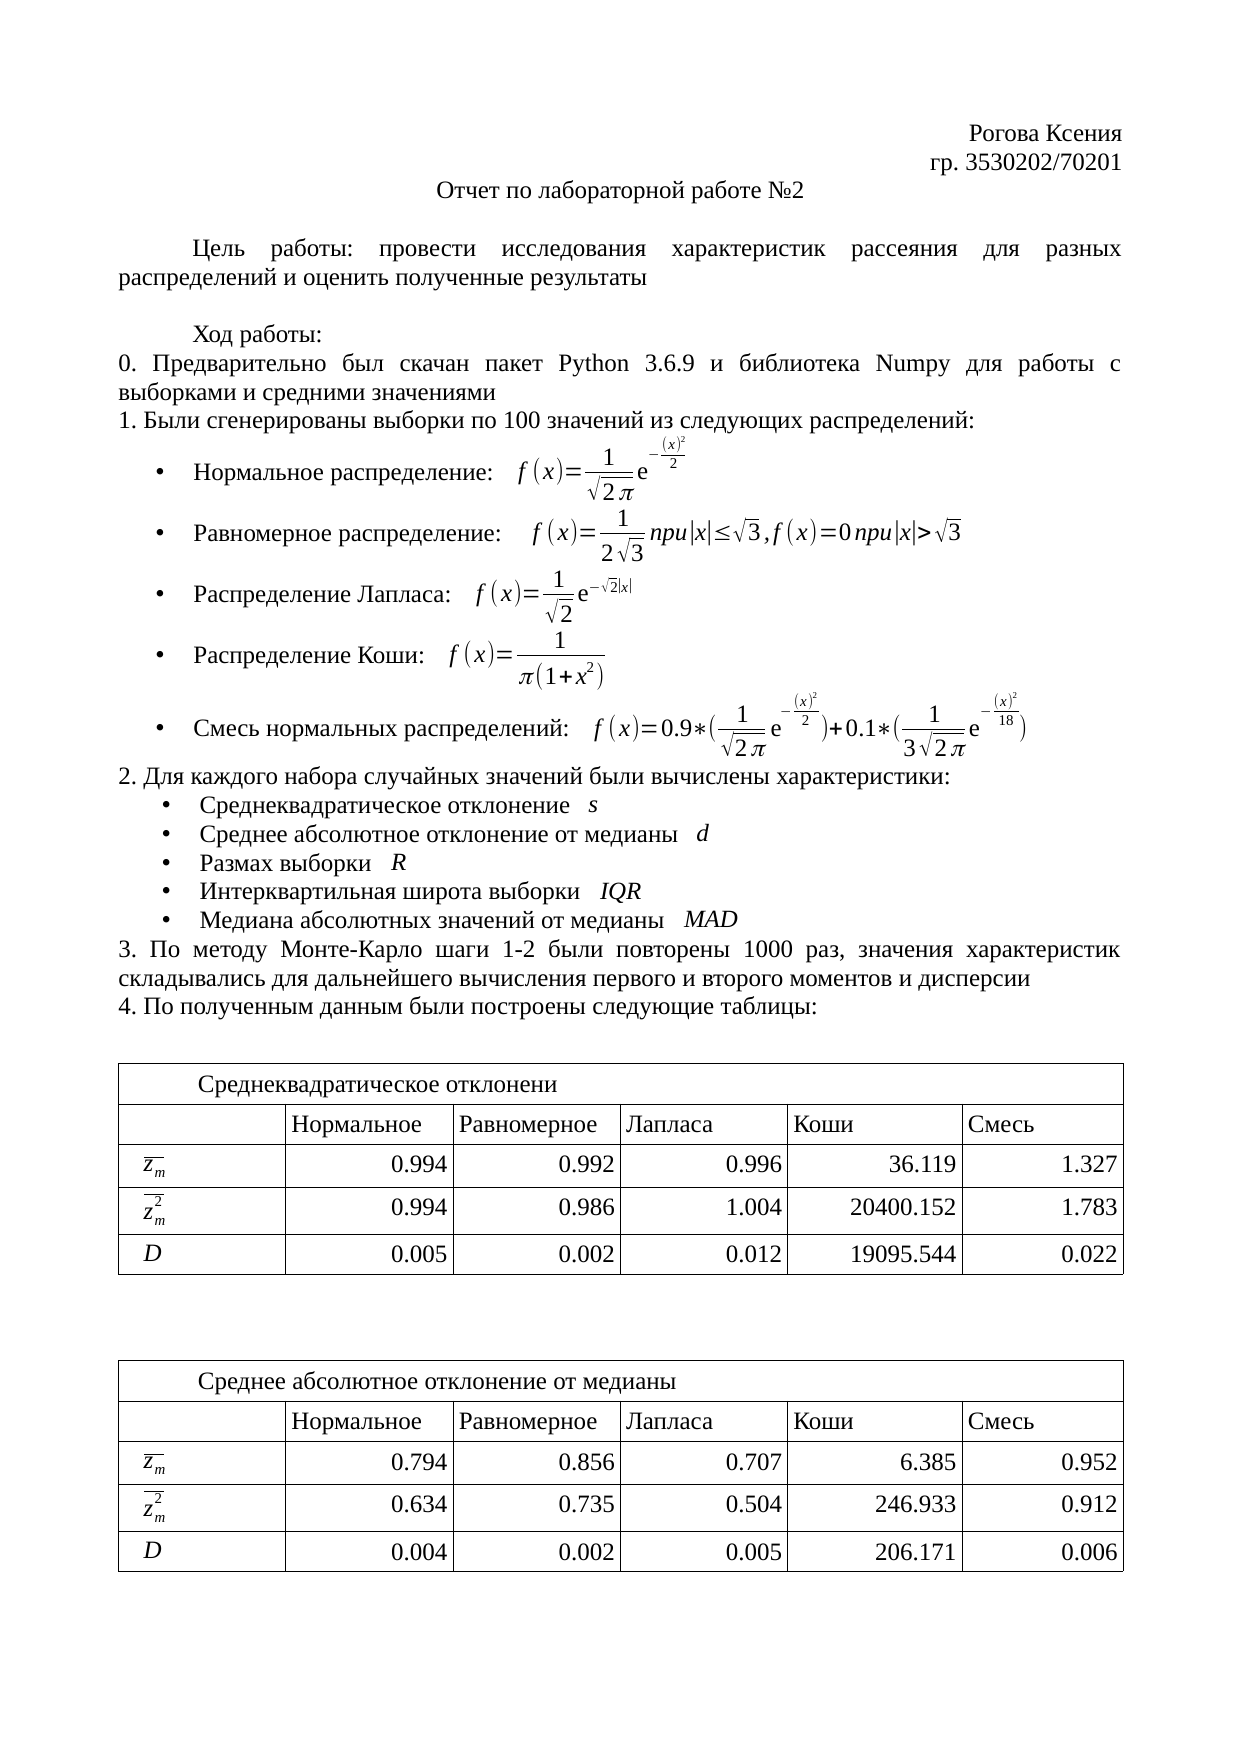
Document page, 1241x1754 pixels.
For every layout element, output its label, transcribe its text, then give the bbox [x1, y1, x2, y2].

table_cell Коши [788, 1402, 962, 1441]
list Равномерное распределение: [156, 505, 1122, 566]
table_cell Равномерное [454, 1105, 620, 1144]
text Рогова Ксения [118, 118, 1122, 147]
table_cell 0.504 [621, 1485, 787, 1531]
table_cell Лапласа [621, 1105, 787, 1144]
table_cell 0.735 [454, 1485, 620, 1531]
table_cell 1.783 [963, 1188, 1123, 1234]
table_cell [119, 1442, 285, 1484]
table_header Среднее абсолютное отклонение от медианы [119, 1361, 1123, 1401]
table_cell 1.327 [963, 1145, 1123, 1187]
table_cell 0.012 [621, 1235, 787, 1274]
table_cell 246.933 [788, 1485, 962, 1531]
table_cell 0.994 [286, 1188, 453, 1234]
table_cell 1.004 [621, 1188, 787, 1234]
table_cell 0.002 [454, 1235, 620, 1274]
table_cell Смесь [963, 1105, 1123, 1144]
table_cell 0.996 [621, 1145, 787, 1187]
table_cell [119, 1402, 285, 1441]
table_cell Нормальное [286, 1105, 453, 1144]
list Среднее абсолютное отклонение от медианы [162, 819, 1122, 848]
table_cell [119, 1145, 285, 1187]
list Медиана абсолютных значений от медианы [162, 905, 1122, 934]
table_cell 0.856 [454, 1442, 620, 1484]
table_cell [119, 1235, 285, 1274]
table_cell [119, 1532, 285, 1571]
table_cell 0.022 [963, 1235, 1123, 1274]
list Размах выборки [162, 848, 1122, 876]
list Интерквартильная широта выборки [162, 876, 1122, 905]
table_cell Смесь [963, 1402, 1123, 1441]
table_cell 0.005 [621, 1532, 787, 1571]
table_header Среднеквадратическое отклонени [119, 1064, 1123, 1103]
list Смесь нормальных распределений: [156, 691, 1122, 761]
table_cell 0.986 [454, 1188, 620, 1234]
table_cell Нормальное [286, 1402, 453, 1441]
table_cell 0.994 [286, 1145, 453, 1187]
list Распределение Лапласа: [156, 566, 1122, 627]
table_cell 0.912 [963, 1485, 1123, 1531]
table_cell 36.119 [788, 1145, 962, 1187]
text 4. По полученным данным были построены следующие таблицы: [118, 991, 1122, 1020]
table_cell 0.002 [454, 1532, 620, 1571]
list Нормальное распределение: [156, 434, 1122, 505]
table_cell 0.006 [963, 1532, 1123, 1571]
table_cell 0.707 [621, 1442, 787, 1484]
table_cell Лапласа [621, 1402, 787, 1441]
text Цель работы: провести исследования характеристик рассеяния для разных распределений и оценить полученные результаты [118, 233, 1122, 291]
table_cell 19095.544 [788, 1235, 962, 1274]
text Ход работы: [118, 319, 1122, 348]
text гр. 3530202/70201 [118, 147, 1122, 176]
table_cell 206.171 [788, 1532, 962, 1571]
table_cell [119, 1105, 285, 1144]
table_cell 0.952 [963, 1442, 1123, 1484]
text 0. Предварительно был скачан пакет Python 3.6.9 и библиотека Numpy для работы с выборками и средними значениями [118, 348, 1122, 406]
list Среднеквадратическое отклонение [162, 790, 1122, 819]
list Распределение Коши: [156, 627, 1122, 691]
table_cell [119, 1485, 285, 1531]
text 3. По методу Монте-Карло шаги 1-2 были повторены 1000 раз, значения характеристик складывались для дальнейшего вычисления первого и второго моментов и дисперсии [118, 934, 1122, 991]
table_cell 20400.152 [788, 1188, 962, 1234]
table_cell 0.005 [286, 1235, 453, 1274]
table_cell Равномерное [454, 1402, 620, 1441]
text Отчет по лабораторной работе №2 [118, 176, 1122, 204]
table_cell 6.385 [788, 1442, 962, 1484]
table_cell 0.794 [286, 1442, 453, 1484]
table_cell 0.004 [286, 1532, 453, 1571]
table_cell Коши [788, 1105, 962, 1144]
table_cell 0.992 [454, 1145, 620, 1187]
text 1. Были сгенерированы выборки по 100 значений из следующих распределений: [118, 406, 1122, 434]
table_cell [119, 1188, 285, 1234]
text 2. Для каждого набора случайных значений были вычислены характеристики: [118, 761, 1122, 790]
table_cell 0.634 [286, 1485, 453, 1531]
